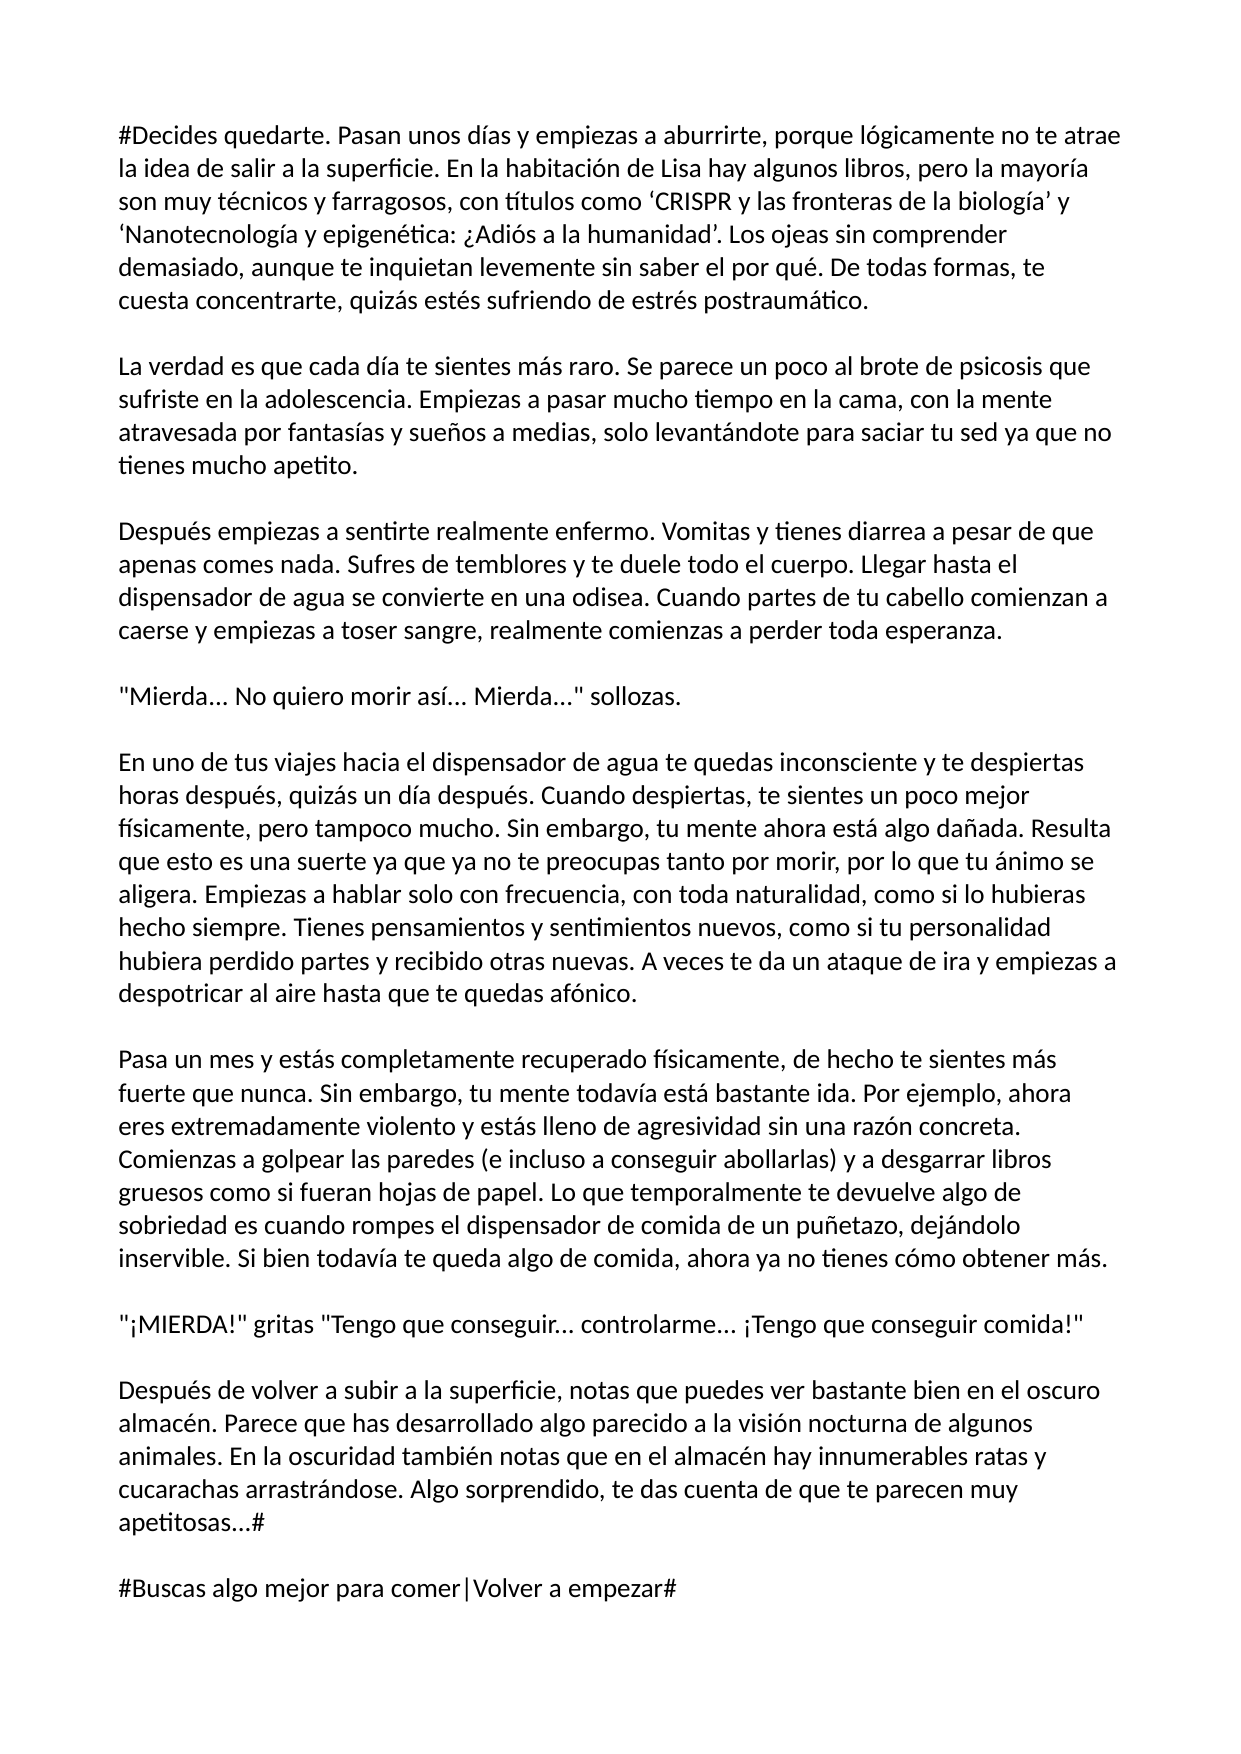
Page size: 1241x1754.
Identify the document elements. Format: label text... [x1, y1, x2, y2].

text La verdad es que cada día te sientes más raro. Se parece un poco al brote de psicosis que sufriste en la adolescencia. Empiezas a pasar mucho tiempo en la cama, con la mente atravesada por fantasías y sueños a medias, solo levantándote para saciar tu sed ya que no tienes mucho apetito. [118, 349, 1122, 481]
text En uno de tus viajes hacia el dispensador de agua te quedas inconsciente y te despiertas horas después, quizás un día después. Cuando despiertas, te sientes un poco mejor físicamente, pero tampoco mucho. Sin embargo, tu mente ahora está algo dañada. Resulta que esto es una suerte ya que ya no te preocupas tanto por morir, por lo que tu ánimo se aligera. Empiezas a hablar solo con frecuencia, con toda naturalidad, como si lo hubieras hecho siempre. Tienes pensamientos y sentimientos nuevos, como si tu personalidad hubiera perdido partes y recibido otras nuevas. A veces te da un ataque de ira y empiezas a despotricar al aire hasta que te quedas afónico. [118, 746, 1122, 1010]
text #Decides quedarte. Pasan unos días y empiezas a aburrirte, porque lógicamente no te atrae la idea de salir a la superficie. En la habitación de Lisa hay algunos libros, pero la mayoría son muy técnicos y farragosos, con títulos como ‘CRISPR y las fronteras de la biología’ y ‘Nanotecnología y epigenética: ¿Adiós a la humanidad’. Los ojeas sin comprender demasiado, aunque te inquietan levemente sin saber el por qué. De todas formas, te cuesta concentrarte, quizás estés sufriendo de estrés postraumático. [118, 118, 1122, 316]
text Después de volver a subir a la superficie, notas que puedes ver bastante bien en el oscuro almacén. Parece que has desarrollado algo parecido a la visión nocturna de algunos animales. En la oscuridad también notas que en el almacén hay innumerables ratas y cucarachas arrastrándose. Algo sorprendido, te das cuenta de que te parecen muy apetitosas...# [118, 1373, 1122, 1538]
text Pasa un mes y estás completamente recuperado físicamente, de hecho te sientes más fuerte que nunca. Sin embargo, tu mente todavía está bastante ida. Por ejemplo, ahora eres extremadamente violento y estás lleno de agresividad sin una razón concreta. Comienzas a golpear las paredes (e incluso a conseguir abollarlas) y a desgarrar libros gruesos como si fueran hojas de papel. Lo que temporalmente te devuelve algo de sobriedad es cuando rompes el dispensador de comida de un puñetazo, dejándolo inservible. Si bien todavía te queda algo de comida, ahora ya no tienes cómo obtener más. [118, 1043, 1122, 1274]
text "¡MIERDA!" gritas "Tengo que conseguir... controlarme... ¡Tengo que conseguir comida!" [118, 1307, 1122, 1340]
text "Mierda... No quiero morir así... Mierda..." sollozas. [118, 679, 1122, 712]
text Después empiezas a sentirte realmente enfermo. Vomitas y tienes diarrea a pesar de que apenas comes nada. Sufres de temblores y te duele todo el cuerpo. Llegar hasta el dispensador de agua se convierte en una odisea. Cuando partes de tu cabello comienzan a caerse y empiezas a toser sangre, realmente comienzas a perder toda esperanza. [118, 514, 1122, 646]
text #Buscas algo mejor para comer|Volver a empezar# [118, 1571, 1122, 1604]
